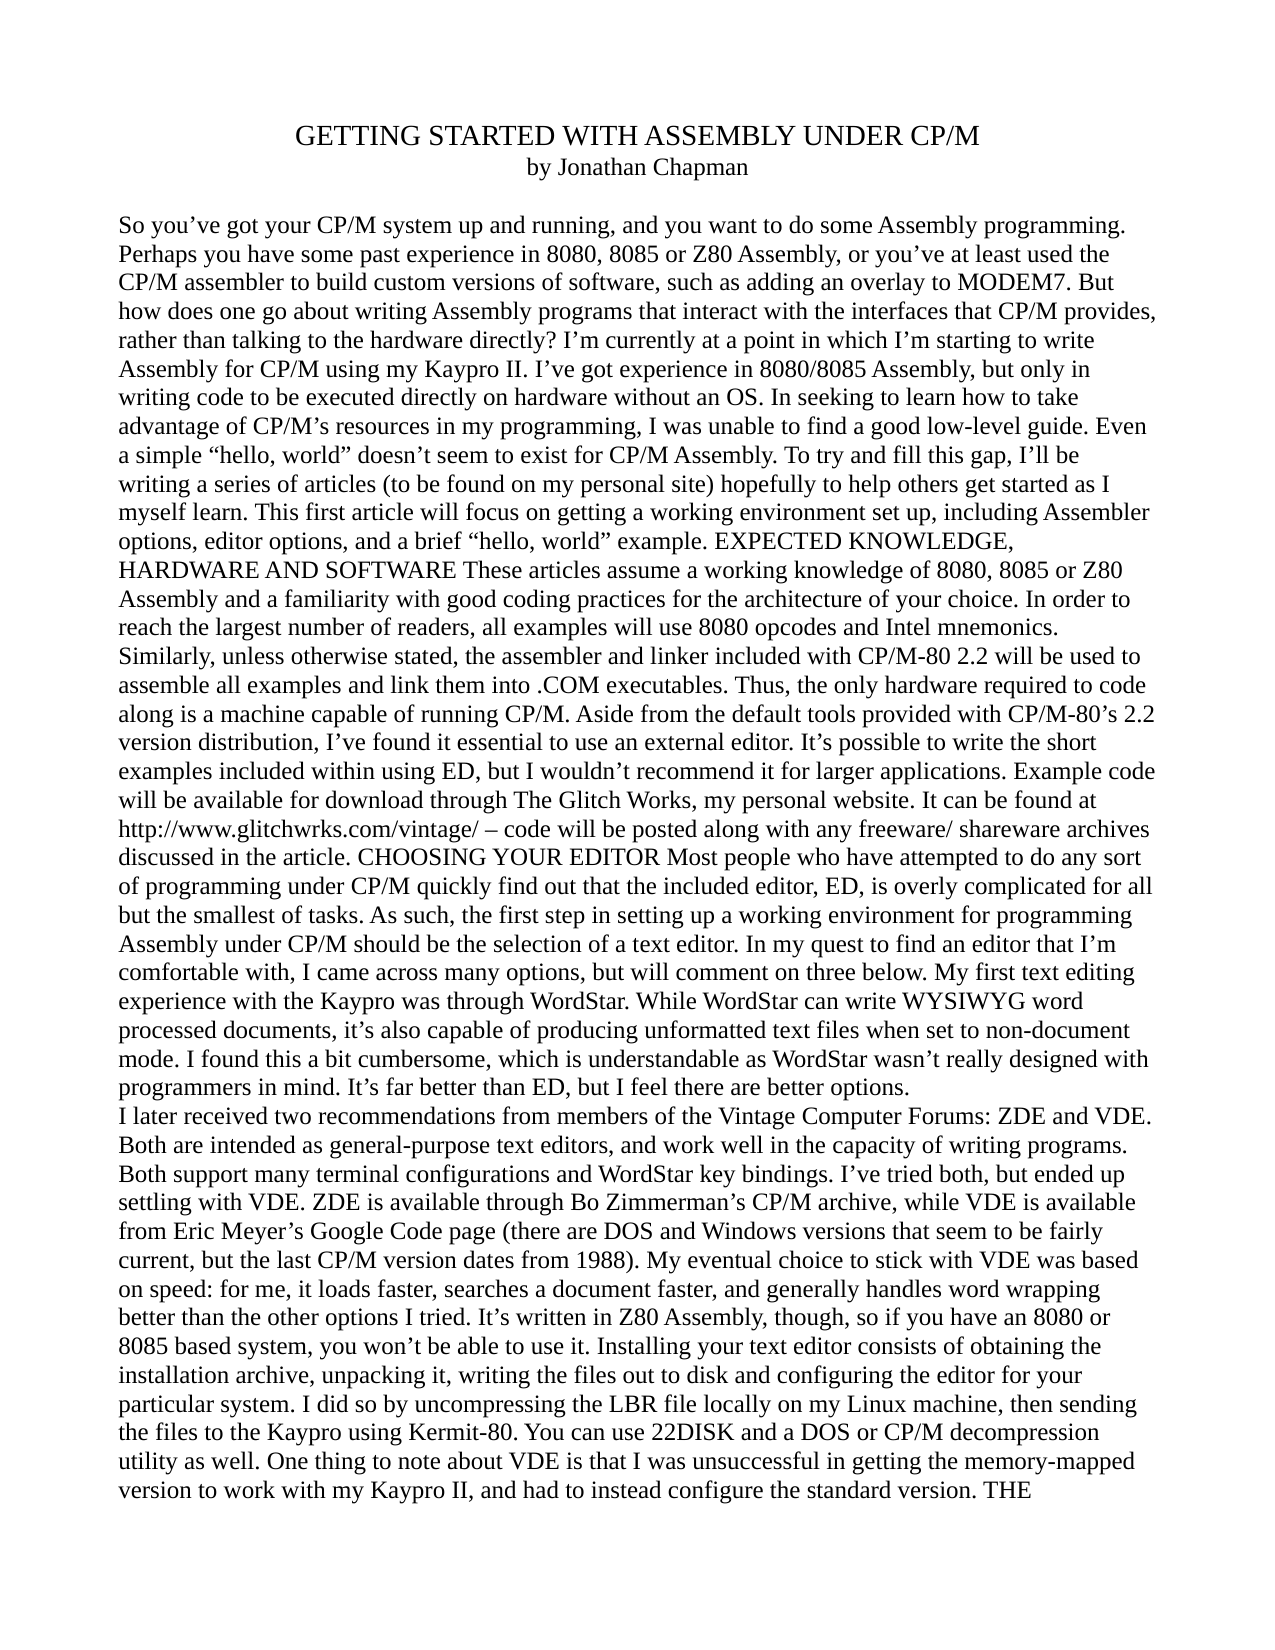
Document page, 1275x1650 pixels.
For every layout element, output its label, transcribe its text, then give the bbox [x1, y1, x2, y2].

text So you’ve got your CP/M system up and running, and you want to do some Assembly programming. Perhaps you have some past experience in 8080, 8085 or Z80 Assembly, or you’ve at least used the CP/M assembler to build custom versions of software, such as adding an overlay to MODEM7. But how does one go about writing Assembly programs that interact with the interfaces that CP/M provides, rather than talking to the hardware directly? I’m currently at a point in which I’m starting to write Assembly for CP/M using my Kaypro II. I’ve got experience in 8080/8085 Assembly, but only in writing code to be executed directly on hardware without an OS. In seeking to learn how to take advantage of CP/M’s resources in my programming, I was unable to find a good low-level guide. Even a simple “hello, world” doesn’t seem to exist for CP/M Assembly. To try and fill this gap, I’ll be writing a series of articles (to be found on my personal site) hopefully to help others get started as I myself learn. This first article will focus on getting a working environment set up, including Assembler options, editor options, and a brief “hello, world” example. EXPECTED KNOWLEDGE, HARDWARE AND SOFTWARE These articles assume a working knowledge of 8080, 8085 or Z80 Assembly and a familiarity with good coding practices for the architecture of your choice. In order to reach the largest number of readers, all examples will use 8080 opcodes and Intel mnemonics. Similarly, unless otherwise stated, the assembler and linker included with CP/M-80 2.2 will be used to assemble all examples and link them into .COM executables. Thus, the only hardware required to code along is a machine capable of running CP/M. Aside from the default tools provided with CP/M-80’s 2.2 version distribution, I’ve found it essential to use an external editor. It’s possible to write the short examples included within using ED, but I wouldn’t recommend it for larger applications. Example code will be available for download through The Glitch Works, my personal website. It can be found at http://www.glitchwrks.com/vintage/ – code will be posted along with any freeware/ shareware archives discussed in the article. CHOOSING YOUR EDITOR Most people who have attempted to do any sort of programming under CP/M quickly find out that the included editor, ED, is overly complicated for all but the smallest of tasks. As such, the first step in setting up a working environment for programming Assembly under CP/M should be the selection of a text editor. In my quest to find an editor that I’m comfortable with, I came across many options, but will comment on three below. My first text editing experience with the Kaypro was through WordStar. While WordStar can write WYSIWYG word processed documents, it’s also capable of producing unformatted text files when set to non-document mode. I found this a bit cumbersome, which is understandable as WordStar wasn’t really designed with programmers in mind. It’s far better than ED, but I feel there are better options. [118, 210, 1157, 1101]
text I later received two recommendations from members of the Vintage Computer Forums: ZDE and VDE. Both are intended as general-purpose text editors, and work well in the capacity of writing programs. Both support many terminal configurations and WordStar key bindings. I’ve tried both, but ended up settling with VDE. ZDE is available through Bo Zimmerman’s CP/M archive, while VDE is available from Eric Meyer’s Google Code page (there are DOS and Windows versions that seem to be fairly current, but the last CP/M version dates from 1988). My eventual choice to stick with VDE was based on speed: for me, it loads faster, searches a document faster, and generally handles word wrapping better than the other options I tried. It’s written in Z80 Assembly, though, so if you have an 8080 or 8085 based system, you won’t be able to use it. Installing your text editor consists of obtaining the installation archive, unpacking it, writing the files out to disk and configuring the editor for your particular system. I did so by uncompressing the LBR file locally on my Linux machine, then sending the files to the Kaypro using Kermit-80. You can use 22DISK and a DOS or CP/M decompression utility as well. One thing to note about VDE is that I was unsuccessful in getting the memory-mapped version to work with my Kaypro II, and had to instead configure the standard version. THE [118, 1101, 1157, 1504]
